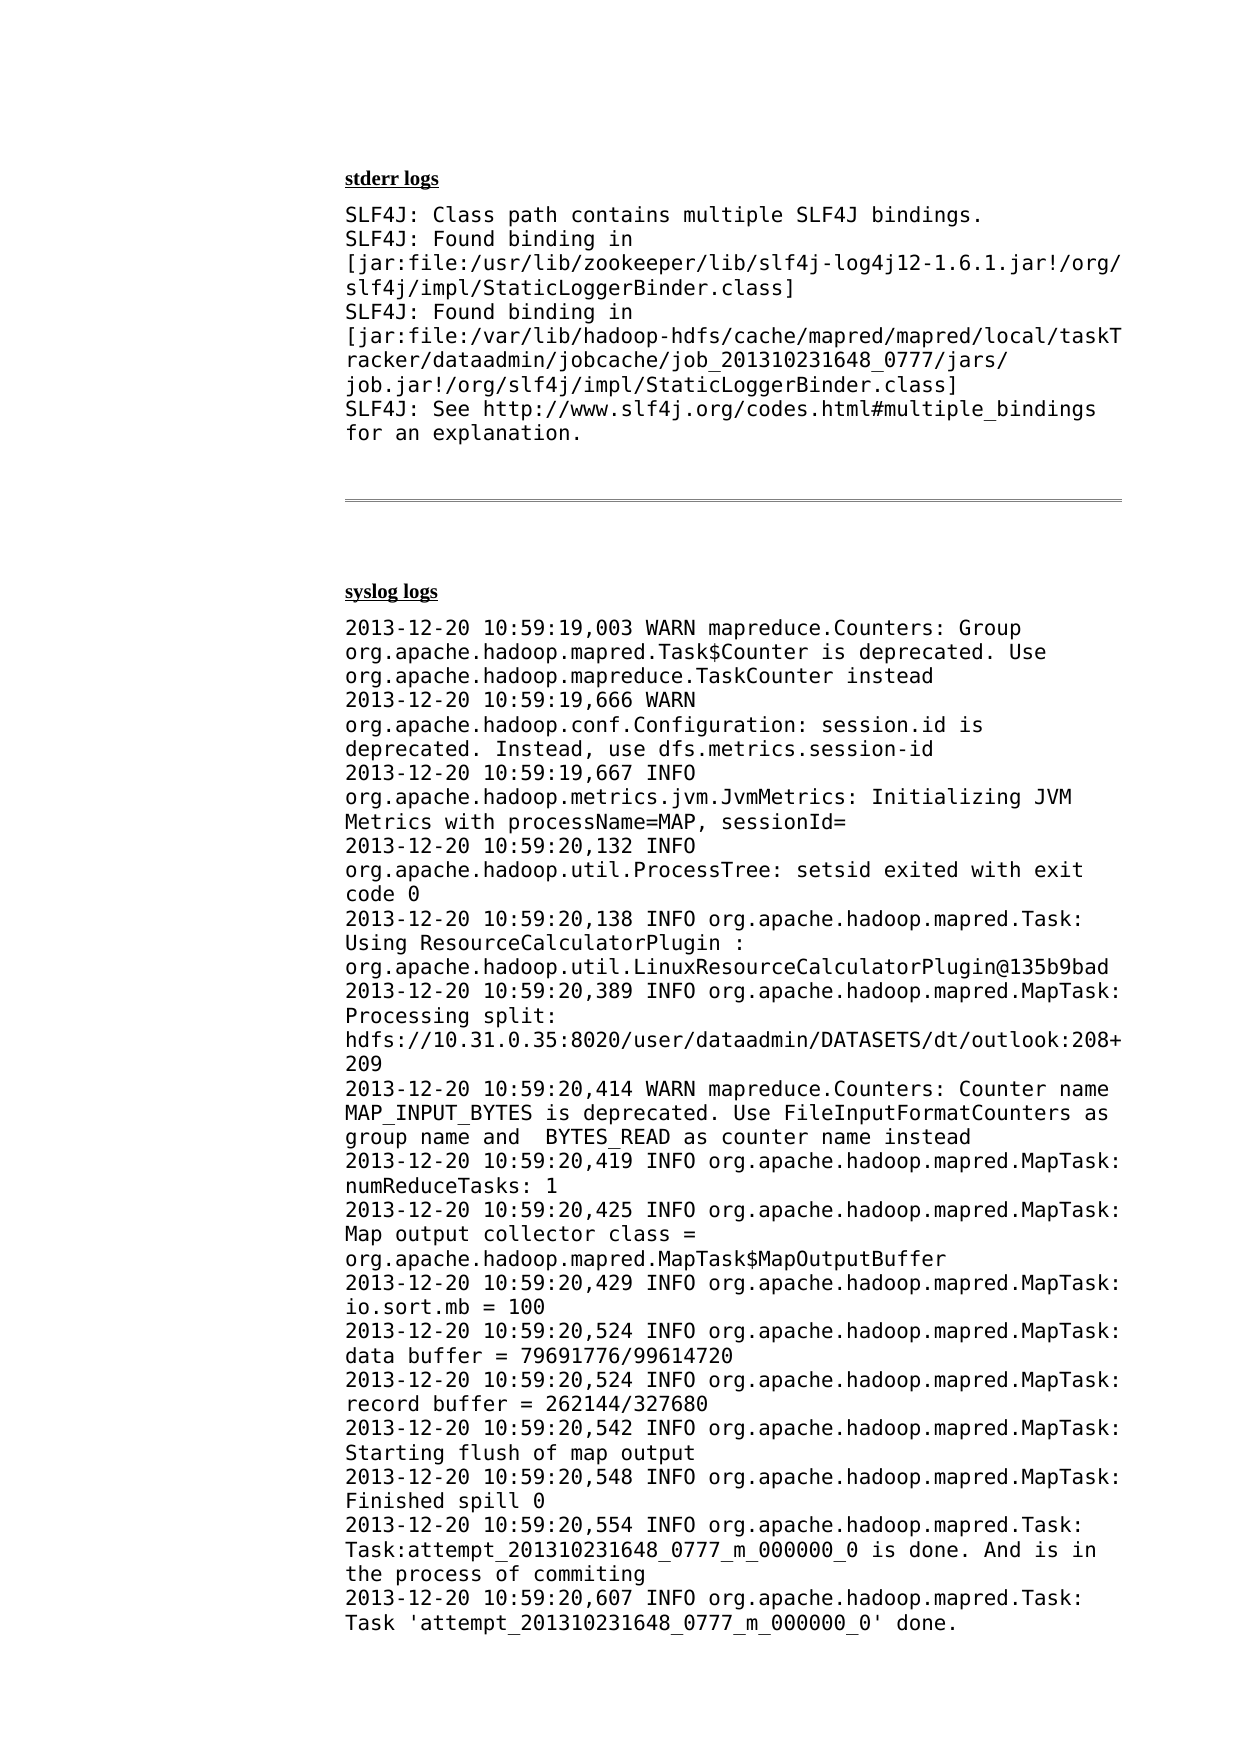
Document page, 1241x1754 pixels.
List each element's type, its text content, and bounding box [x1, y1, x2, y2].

text 2013-12-20 10:59:20,419 INFO org.apache.hadoop.mapred.MapTask: numReduceTasks: 1 [345, 1149, 1122, 1198]
text SLF4J: Class path contains multiple SLF4J bindings. [345, 203, 1122, 227]
text 2013-12-20 10:59:20,414 WARN mapreduce.Counters: Counter name MAP_INPUT_BYTES is deprecated. Use FileInputFormatCounters as group name and BYTES_READ as counter name instead [345, 1077, 1122, 1149]
text 2013-12-20 10:59:20,524 INFO org.apache.hadoop.mapred.MapTask: record buffer = 262144/327680 [345, 1368, 1122, 1416]
text SLF4J: See http://www.slf4j.org/codes.html#multiple_bindings for an explanation. [345, 397, 1122, 446]
text 2013-12-20 10:59:20,548 INFO org.apache.hadoop.mapred.MapTask: Finished spill 0 [345, 1465, 1122, 1513]
text 2013-12-20 10:59:20,429 INFO org.apache.hadoop.mapred.MapTask: io.sort.mb = 100 [345, 1271, 1122, 1319]
text SLF4J: Found binding in [jar:file:/usr/lib/zookeeper/lib/slf4j-log4j12-1.6.1.jar!/org/slf4j/impl/StaticLoggerBinder.class] [345, 227, 1122, 300]
text 2013-12-20 10:59:20,132 INFO org.apache.hadoop.util.ProcessTree: setsid exited with exit code 0 [345, 834, 1122, 907]
text 2013-12-20 10:59:19,003 WARN mapreduce.Counters: Group org.apache.hadoop.mapred.Task$Counter is deprecated. Use org.apache.hadoop.mapreduce.TaskCounter instead [345, 616, 1122, 688]
text 2013-12-20 10:59:20,138 INFO org.apache.hadoop.mapred.Task: Using ResourceCalculatorPlugin : org.apache.hadoop.util.LinuxResourceCalculatorPlugin@135b9bad [345, 907, 1122, 979]
text syslog logs [345, 531, 1122, 603]
text 2013-12-20 10:59:20,425 INFO org.apache.hadoop.mapred.MapTask: Map output collector class = org.apache.hadoop.mapred.MapTask$MapOutputBuffer [345, 1198, 1122, 1271]
text 2013-12-20 10:59:20,389 INFO org.apache.hadoop.mapred.MapTask: Processing split: hdfs://10.31.0.35:8020/user/dataadmin/DATASETS/dt/outlook:208+209 [345, 979, 1122, 1077]
text 2013-12-20 10:59:20,542 INFO org.apache.hadoop.mapred.MapTask: Starting flush of map output [345, 1416, 1122, 1465]
text 2013-12-20 10:59:20,607 INFO org.apache.hadoop.mapred.Task: Task 'attempt_201310231648_0777_m_000000_0' done. [345, 1586, 1122, 1635]
text 2013-12-20 10:59:19,667 INFO org.apache.hadoop.metrics.jvm.JvmMetrics: Initializing JVM Metrics with processName=MAP, sessionId= [345, 761, 1122, 834]
text 2013-12-20 10:59:19,666 WARN org.apache.hadoop.conf.Configuration: session.id is deprecated. Instead, use dfs.metrics.session-id [345, 688, 1122, 761]
text 2013-12-20 10:59:20,524 INFO org.apache.hadoop.mapred.MapTask: data buffer = 79691776/99614720 [345, 1319, 1122, 1368]
text 2013-12-20 10:59:20,554 INFO org.apache.hadoop.mapred.Task: Task:attempt_201310231648_0777_m_000000_0 is done. And is in the process of commiting [345, 1513, 1122, 1586]
text stderr logs [345, 118, 1122, 190]
text SLF4J: Found binding in [jar:file:/var/lib/hadoop-hdfs/cache/mapred/mapred/local/taskTracker/dataadmin/jobcache/job_201310231648_0777/jars/job.jar!/org/slf4j/impl/StaticLoggerBinder.class] [345, 300, 1122, 397]
